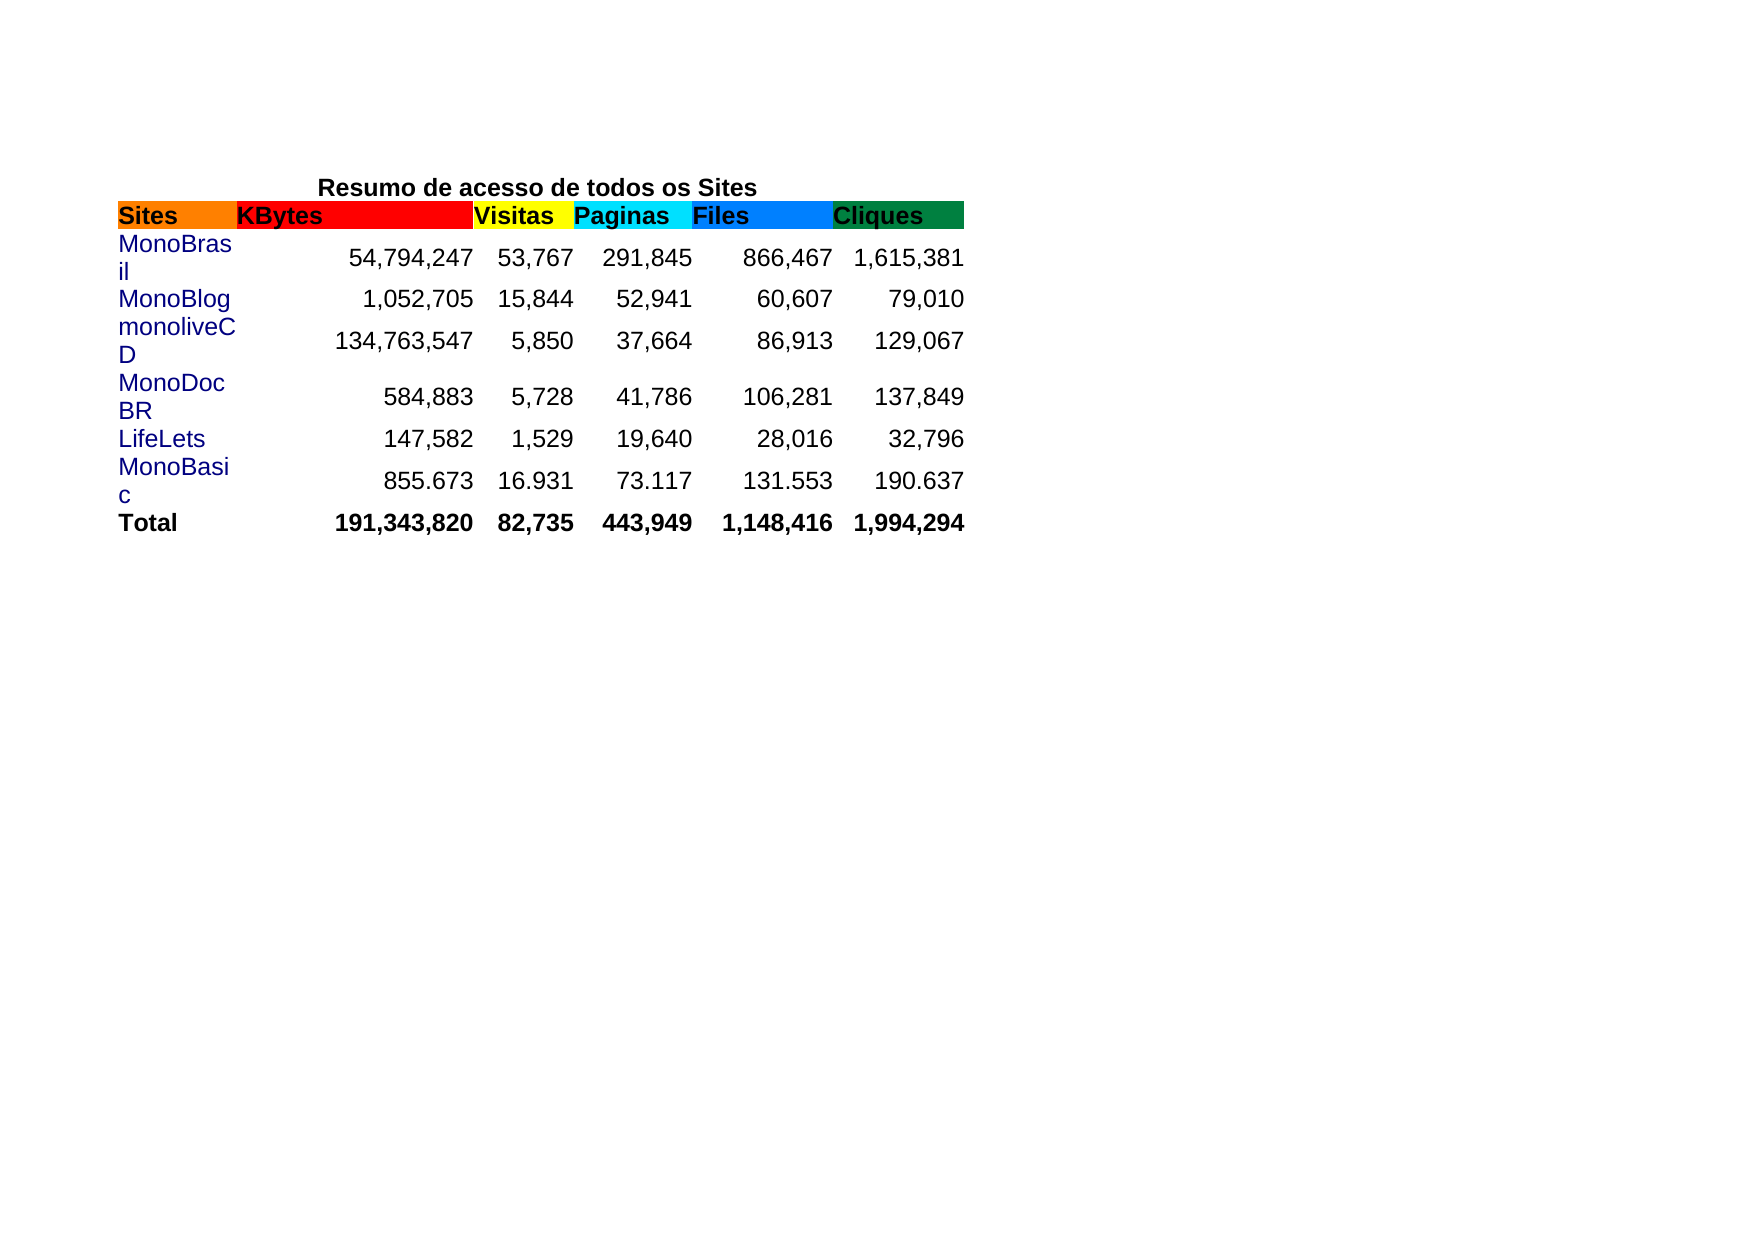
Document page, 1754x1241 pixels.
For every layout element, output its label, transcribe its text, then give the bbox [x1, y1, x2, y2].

table_cell 1.615.381 [833, 229, 964, 285]
table_cell 79.010 [833, 285, 964, 313]
table_cell Visitas [474, 201, 574, 229]
table_cell 16.931 [474, 453, 574, 508]
table_cell 131.553 [692, 453, 833, 508]
table_cell Sites [118, 201, 237, 229]
table_cell Paginas [574, 201, 692, 229]
table_cell 5.850 [474, 313, 574, 369]
table_cell 2.184.740 [833, 509, 964, 536]
table_cell 15.844 [474, 285, 574, 313]
table_cell 192.198.637 [237, 509, 473, 536]
table_cell 866.467 [692, 229, 833, 285]
table_cell Total [118, 509, 237, 536]
table_cell 53.767 [474, 229, 574, 285]
table_cell 86.913 [692, 313, 833, 369]
table_cell 37.664 [574, 313, 692, 369]
table_cell 291.845 [574, 229, 692, 285]
table_cell 129.067 [833, 313, 964, 369]
table_cell 134.763.547 [237, 313, 473, 369]
table_cell 1.279.837 [692, 509, 833, 536]
table_cell Cliques [833, 201, 964, 229]
table_cell monoliveCD [118, 313, 237, 369]
table_cell 584.883 [237, 369, 473, 425]
table_cell 5.728 [474, 369, 574, 425]
table_cell 190.637 [833, 453, 964, 508]
table_cell 855.673 [237, 453, 473, 508]
table_cell 73.117 [574, 453, 692, 508]
table_cell 28.016 [692, 425, 833, 453]
table_cell 52.941 [574, 285, 692, 313]
table_cell 516.993 [574, 509, 692, 536]
table_cell MonoBlog [118, 285, 237, 313]
table_cell 60.607 [692, 285, 833, 313]
table_cell 99.649 [474, 509, 574, 536]
table_cell 1.052.705 [237, 285, 473, 313]
table_cell 19.640 [574, 425, 692, 453]
table_cell 32.796 [833, 425, 964, 453]
table_cell KBytes [237, 201, 473, 229]
table_cell 41.786 [574, 369, 692, 425]
table_cell MonoBrasil [118, 229, 237, 285]
table_cell 147.582 [237, 425, 473, 453]
table_cell 137.849 [833, 369, 964, 425]
table_cell Files [692, 201, 833, 229]
table_cell LifeLets [118, 425, 237, 453]
table_cell 1.529 [474, 425, 574, 453]
table_cell MonoBasic [118, 453, 237, 508]
table_cell 54.794.247 [237, 229, 473, 285]
table_cell 106.281 [692, 369, 833, 425]
table_header Resumo de acesso de todos os Sites [118, 174, 964, 201]
table_cell MonoDocBR [118, 369, 237, 425]
